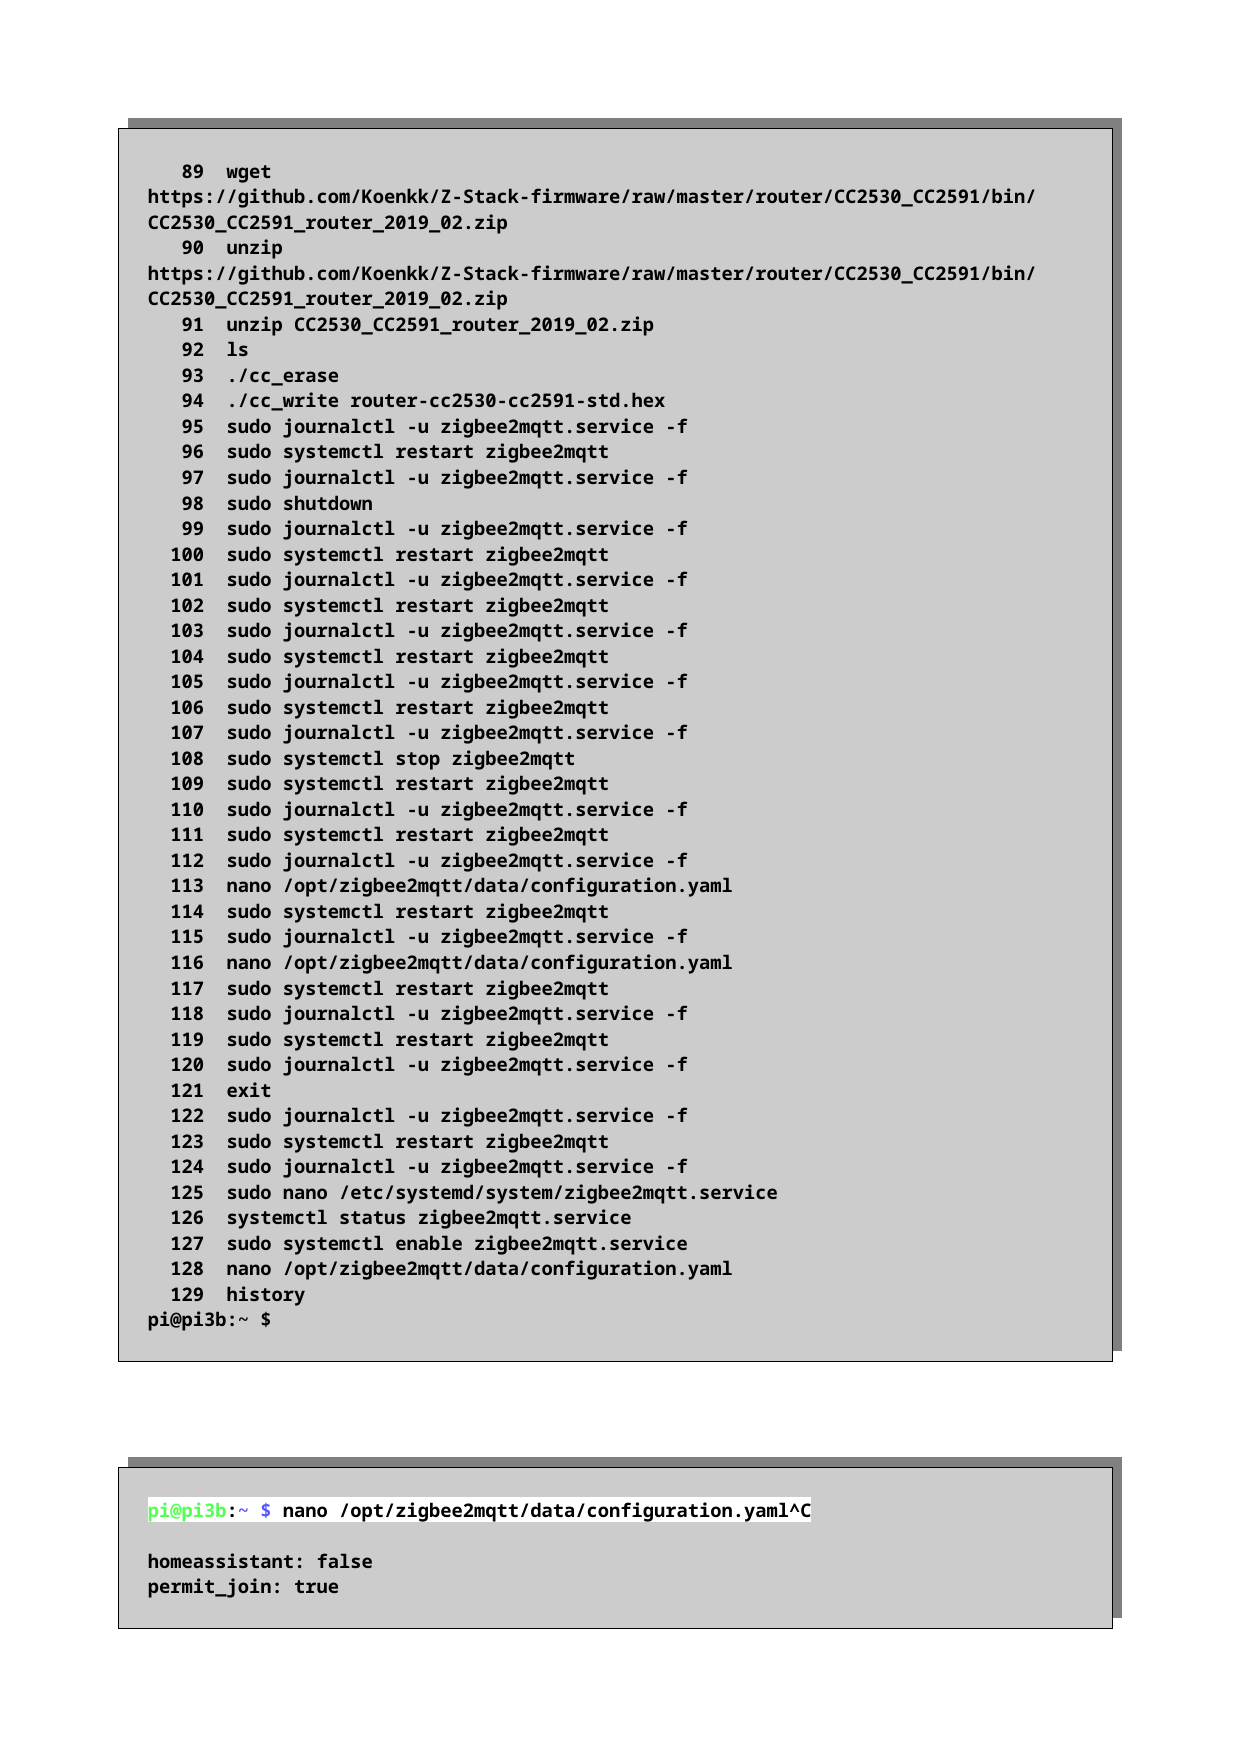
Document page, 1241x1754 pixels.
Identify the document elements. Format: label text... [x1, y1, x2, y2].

text 97 sudo journalctl -u zigbee2mqtt.service -f [119, 435, 1112, 460]
text 98 sudo shutdown [119, 460, 1112, 486]
text 113 nano /opt/zigbee2mqtt/data/configuration.yaml [119, 843, 1112, 869]
text 100 sudo systemctl restart zigbee2mqtt [119, 511, 1112, 537]
text 104 sudo systemctl restart zigbee2mqtt [119, 613, 1112, 639]
text 108 sudo systemctl stop zigbee2mqtt [119, 716, 1112, 741]
text 105 sudo journalctl -u zigbee2mqtt.service -f [119, 639, 1112, 664]
text 122 sudo journalctl -u zigbee2mqtt.service -f [119, 1073, 1112, 1098]
text 115 sudo journalctl -u zigbee2mqtt.service -f [119, 894, 1112, 920]
text 94 ./cc_write router-cc2530-cc2591-std.hex [119, 358, 1112, 384]
text 116 nano /opt/zigbee2mqtt/data/configuration.yaml [119, 920, 1112, 945]
text 103 sudo journalctl -u zigbee2mqtt.service -f [119, 588, 1112, 613]
text pi@pi3b:~ $ nano /opt/zigbee2mqtt/data/configuration.yaml^C homeassistant: false [119, 1468, 1112, 1544]
text 117 sudo systemctl restart zigbee2mqtt [119, 945, 1112, 971]
text 95 sudo journalctl -u zigbee2mqtt.service -f [119, 384, 1112, 409]
text 121 exit [119, 1047, 1112, 1073]
text 89 wget https://github.com/Koenkk/Z-Stack-firmware/raw/master/router/CC2530_CC2591/bin/CC2530_CC2591_router_2019_02.zip [119, 129, 1112, 205]
text 112 sudo journalctl -u zigbee2mqtt.service -f [119, 818, 1112, 843]
text 129 history [119, 1251, 1112, 1277]
text 126 systemctl status zigbee2mqtt.service [119, 1175, 1112, 1200]
text 109 sudo systemctl restart zigbee2mqtt [119, 741, 1112, 767]
text 90 unzip https://github.com/Koenkk/Z-Stack-firmware/raw/master/router/CC2530_CC2591/bin/CC2530_CC2591_router_2019_02.zip [119, 205, 1112, 282]
text 127 sudo systemctl enable zigbee2mqtt.service [119, 1200, 1112, 1226]
text 106 sudo systemctl restart zigbee2mqtt [119, 664, 1112, 690]
text pi@pi3b:~ $ [119, 1277, 1112, 1361]
text 102 sudo systemctl restart zigbee2mqtt [119, 562, 1112, 588]
text 118 sudo journalctl -u zigbee2mqtt.service -f [119, 971, 1112, 996]
text 124 sudo journalctl -u zigbee2mqtt.service -f [119, 1124, 1112, 1149]
text 110 sudo journalctl -u zigbee2mqtt.service -f [119, 767, 1112, 792]
text 111 sudo systemctl restart zigbee2mqtt [119, 792, 1112, 818]
text 128 nano /opt/zigbee2mqtt/data/configuration.yaml [119, 1226, 1112, 1251]
text 123 sudo systemctl restart zigbee2mqtt [119, 1098, 1112, 1124]
text 92 ls [119, 307, 1112, 333]
text 93 ./cc_erase [119, 333, 1112, 358]
text 107 sudo journalctl -u zigbee2mqtt.service -f [119, 690, 1112, 716]
text 114 sudo systemctl restart zigbee2mqtt [119, 869, 1112, 894]
text 119 sudo systemctl restart zigbee2mqtt [119, 996, 1112, 1022]
text 91 unzip CC2530_CC2591_router_2019_02.zip [119, 282, 1112, 307]
text 96 sudo systemctl restart zigbee2mqtt [119, 409, 1112, 435]
text 120 sudo journalctl -u zigbee2mqtt.service -f [119, 1022, 1112, 1047]
text 99 sudo journalctl -u zigbee2mqtt.service -f [119, 486, 1112, 511]
text permit_join: true [119, 1544, 1112, 1628]
text 101 sudo journalctl -u zigbee2mqtt.service -f [119, 537, 1112, 562]
text 125 sudo nano /etc/systemd/system/zigbee2mqtt.service [119, 1149, 1112, 1175]
